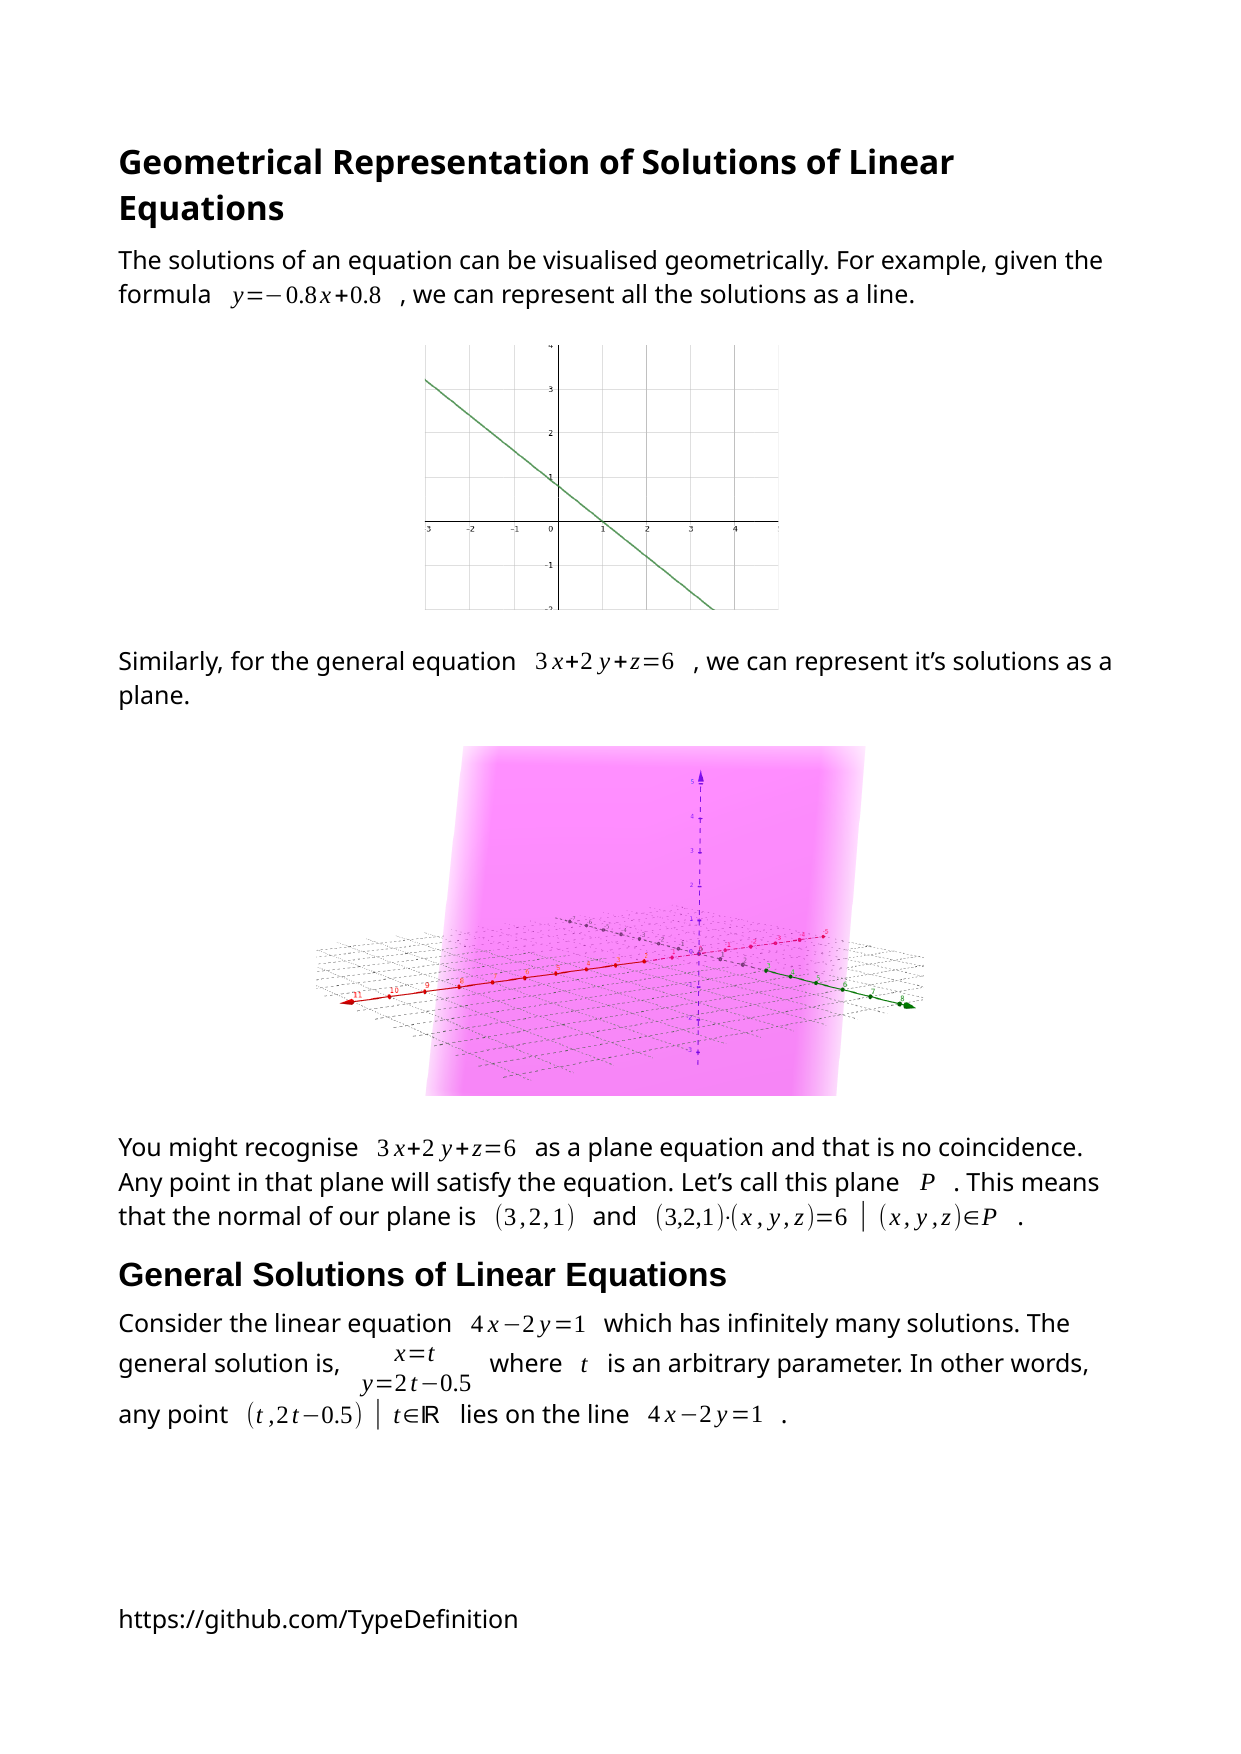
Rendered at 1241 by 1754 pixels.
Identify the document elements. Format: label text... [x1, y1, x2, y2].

picture [316, 746, 924, 1096]
text Consider the linear equationwhich has infinitely many solutions. The general solution is,whereis an arbitrary parameter. In other words, any pointlies on the line. [118, 1306, 1122, 1432]
text Similarly, for the general equation, we can represent it’s solutions as a plane. [118, 644, 1122, 712]
subtitle Geometrical Representation of Solutions of Linear Equations [118, 139, 1122, 230]
picture [424, 345, 779, 610]
text The solutions of an equation can be visualised geometrically. For example, given the formula, we can represent all the solutions as a line. [118, 243, 1122, 311]
text You might recogniseas a plane equation and that is no coincidence. Any point in that plane will satisfy the equation. Let’s call this plane. This means that the normal of our plane isand. [118, 1130, 1122, 1234]
subtitle General Solutions of Linear Equations [118, 1254, 1122, 1293]
